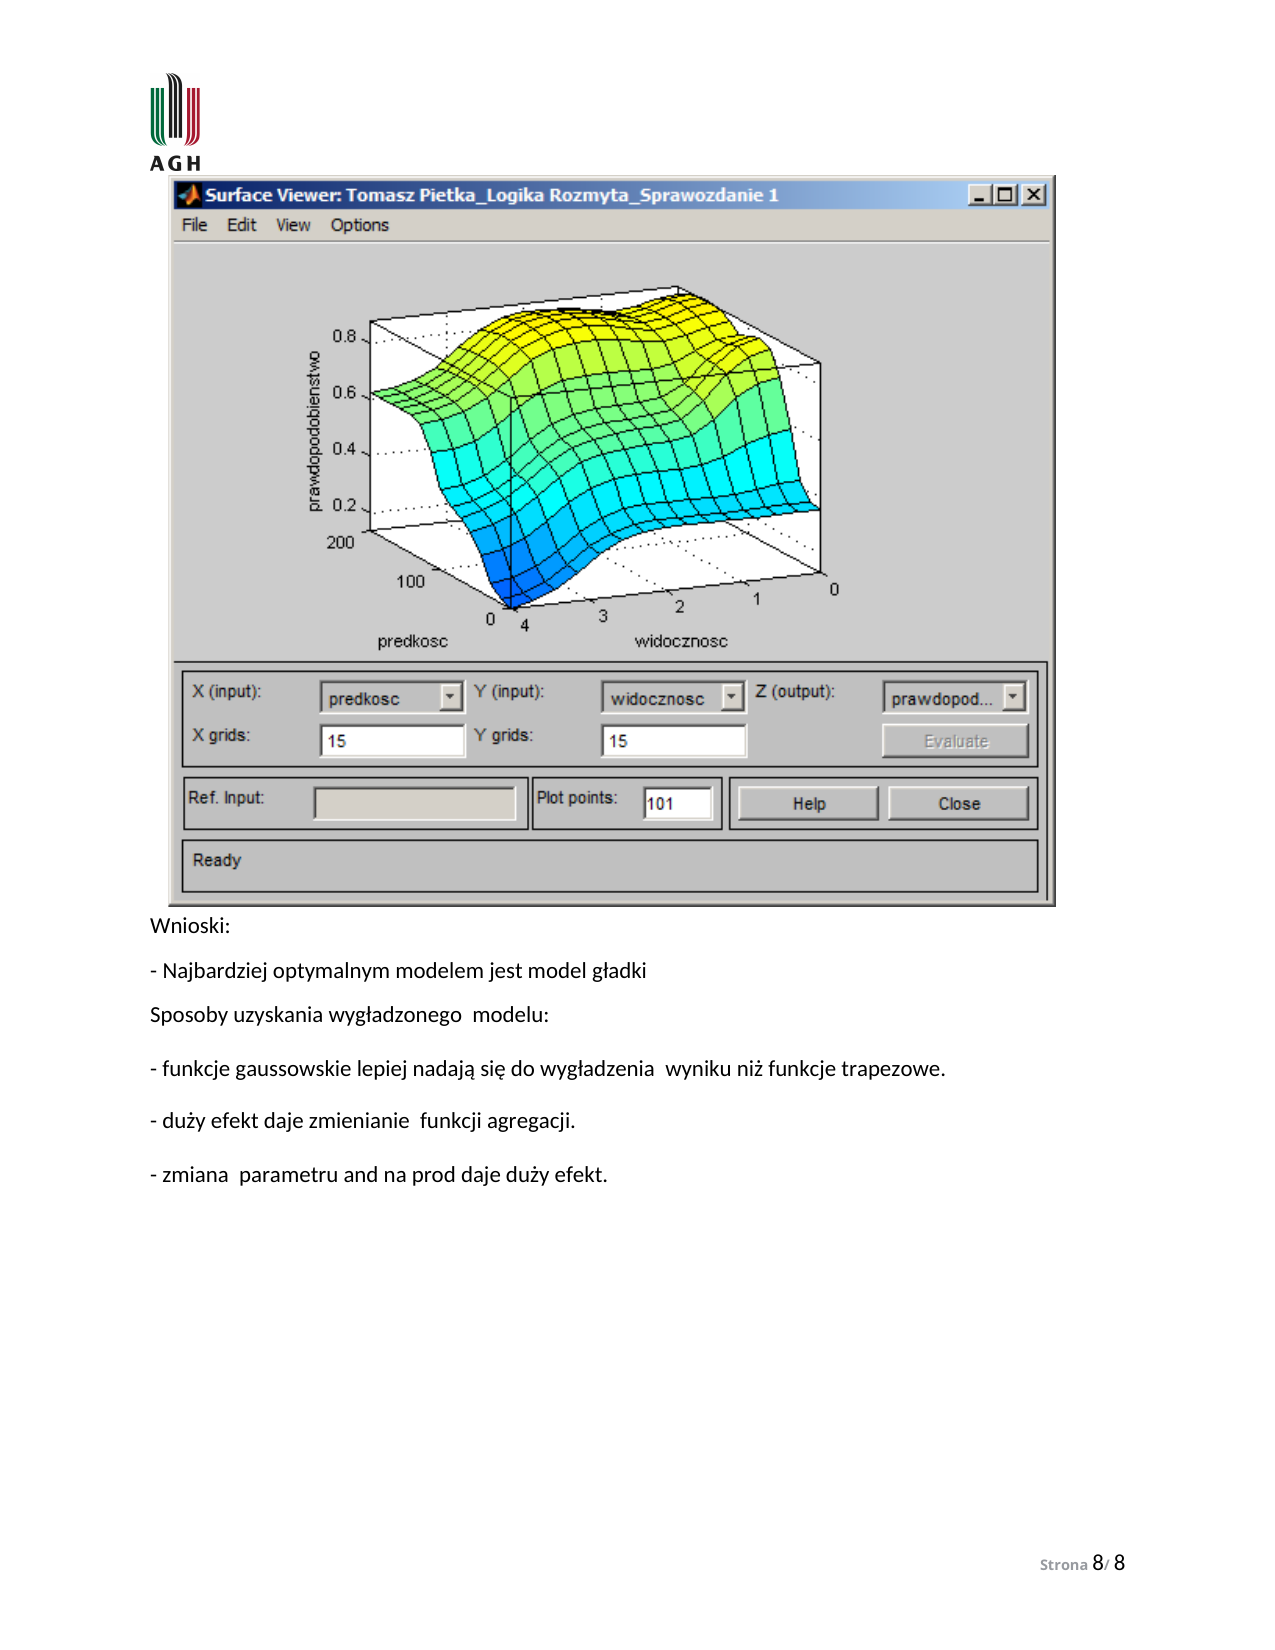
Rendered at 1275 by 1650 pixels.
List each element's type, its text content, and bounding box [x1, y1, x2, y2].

text - zmiana parametru and na prod daje duży efekt. [150, 1160, 1125, 1188]
text Wnioski: [150, 176, 1125, 939]
picture [168, 175, 1056, 907]
text - funkcje gaussowskie lepiej nadają się do wygładzenia wyniku niż funkcje trapezowe. [150, 1054, 1125, 1082]
text - duży efekt daje zmienianie funkcji agregacji. [150, 1107, 1125, 1135]
picture [150, 73, 200, 171]
text Sposoby uzyskania wygładzonego modelu: [150, 1001, 1125, 1029]
text - Najbardziej optymalnym modelem jest model gładki [150, 956, 1125, 984]
